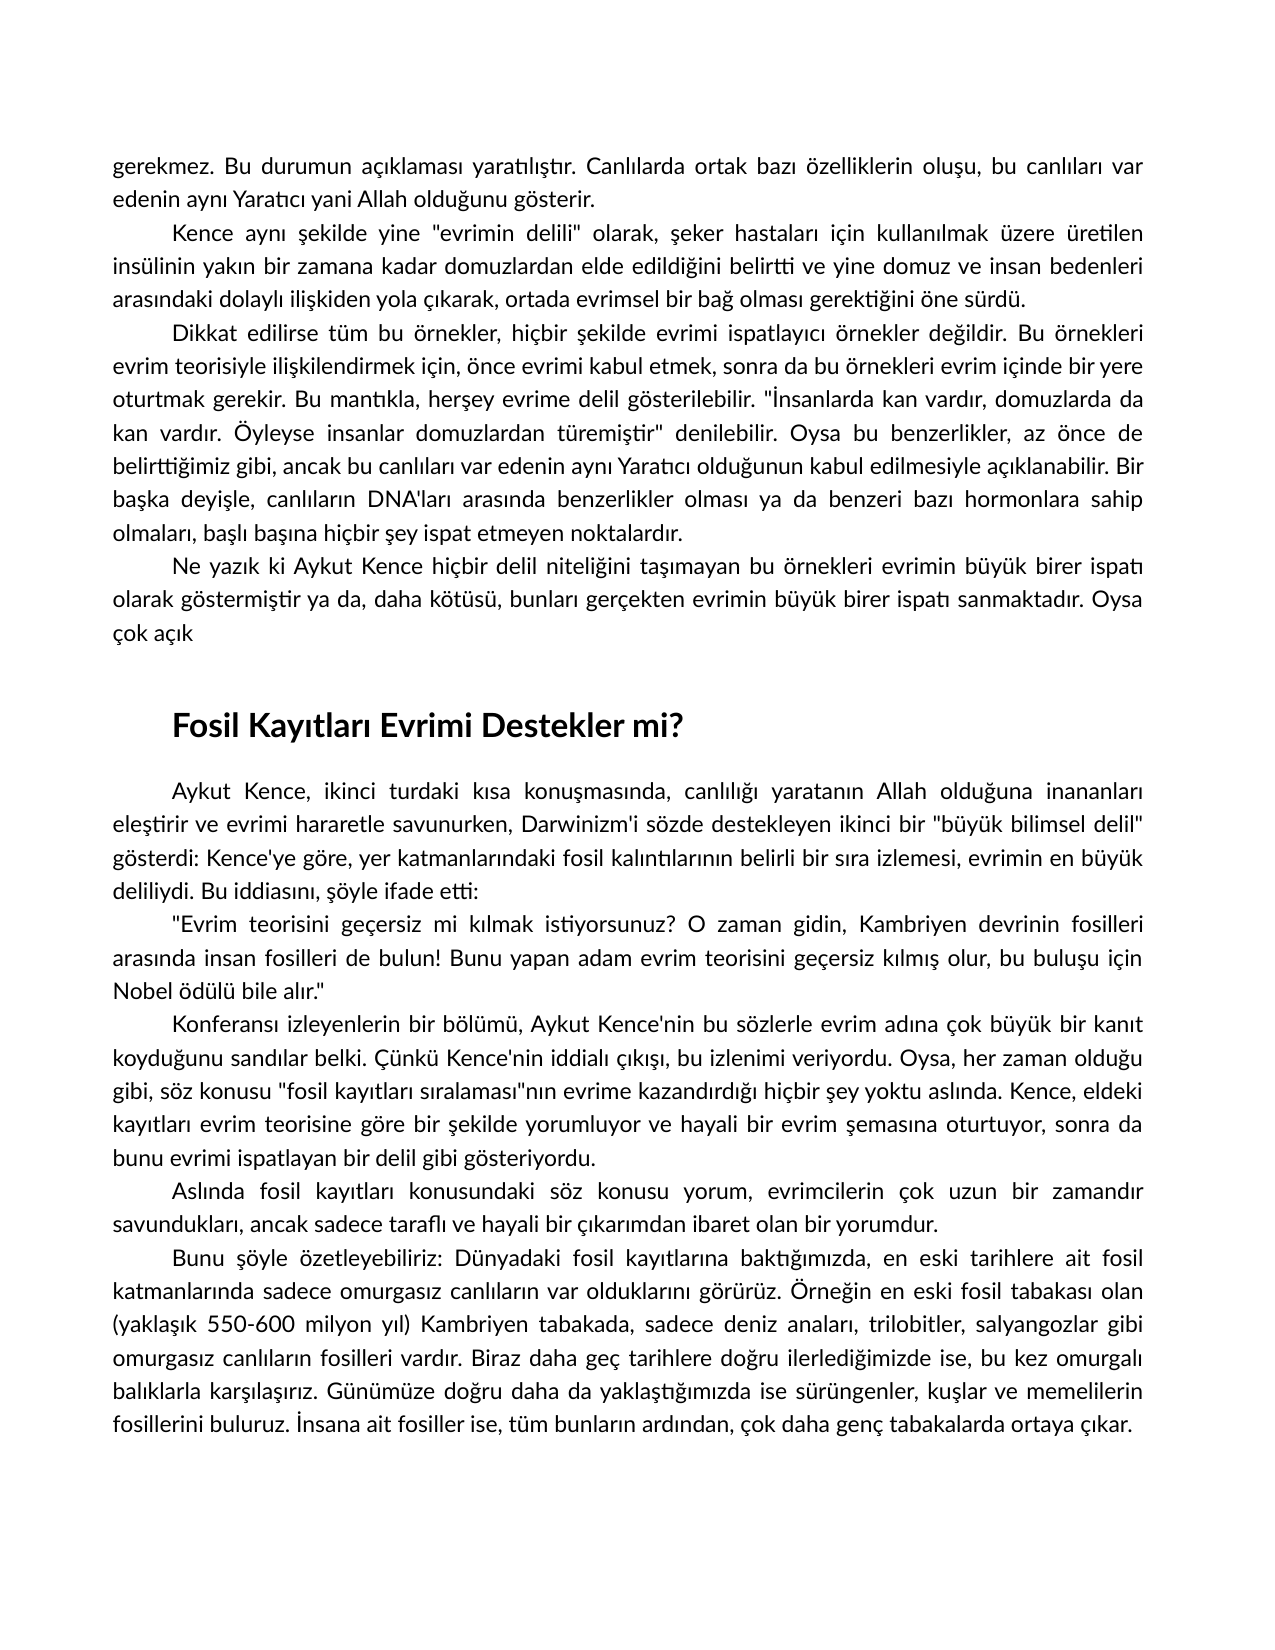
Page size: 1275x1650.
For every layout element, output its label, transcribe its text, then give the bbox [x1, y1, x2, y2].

text Fosil Kayıtları Evrimi Destekler mi? [112, 714, 1145, 743]
text Ne yazık ki Aykut Kence hiçbir delil niteliğini taşımayan bu örnekleri evrimin büyük birer ispatı olarak göstermiştir ya da, daha kötüsü, bunları gerçekten evrimin büyük birer ispatı sanmaktadır. Oysa çok açık [112, 548, 1145, 648]
text "Evrim teorisini geçersiz mi kılmak istiyorsunuz? O zaman gidin, Kambriyen devrinin fosilleri arasında insan fosilleri de bulun! Bunu yapan adam evrim teorisini geçersiz kılmış olur, bu buluşu için Nobel ödülü bile alır." [112, 906, 1145, 1006]
text Aslında fosil kayıtları konusundaki söz konusu yorum, evrimcilerin çok uzun bir zamandır savundukları, ancak sadece taraflı ve hayali bir çıkarımdan ibaret olan bir yorumdur. [112, 1173, 1145, 1239]
text Kence aynı şekilde yine "evrimin delili" olarak, şeker hastaları için kullanılmak üzere üretilen insülinin yakın bir zamana kadar domuzlardan elde edildiğini belirtti ve yine domuz ve insan bedenleri arasındaki dolaylı ilişkiden yola çıkarak, ortada evrimsel bir bağ olması gerektiğini öne sürdü. [112, 214, 1145, 314]
text gerekmez. Bu durumun açıklaması yaratılıştır. Canlılarda ortak bazı özelliklerin oluşu, bu canlıları var edenin aynı Yaratıcı yani Allah olduğunu gösterir. [112, 148, 1145, 214]
text Bunu şöyle özetleyebiliriz: Dünyadaki fosil kayıtlarına baktığımızda, en eski tarihlere ait fosil katmanlarında sadece omurgasız canlıların var olduklarını görürüz. Örneğin en eski fosil tabakası olan (yaklaşık 550-600 milyon yıl) Kambriyen tabakada, sadece deniz anaları, trilobitler, salyangozlar gibi omurgasız canlıların fosilleri vardır. Biraz daha geç tarihlere doğru ilerlediğimizde ise, bu kez omurgalı balıklarla karşılaşırız. Günümüze doğru daha da yaklaştığımızda ise sürüngenler, kuşlar ve memelilerin fosillerini buluruz. İnsana ait fosiller ise, tüm bunların ardından, çok daha genç tabakalarda ortaya çıkar. [112, 1239, 1145, 1439]
text Konferansı izleyenlerin bir bölümü, Aykut Kence'nin bu sözlerle evrim adına çok büyük bir kanıt koyduğunu sandılar belki. Çünkü Kence'nin iddialı çıkışı, bu izlenimi veriyordu. Oysa, her zaman olduğu gibi, söz konusu "fosil kayıtları sıralaması"nın evrime kazandırdığı hiçbir şey yoktu aslında. Kence, eldeki kayıtları evrim teorisine göre bir şekilde yorumluyor ve hayali bir evrim şemasına oturtuyor, sonra da bunu evrimi ispatlayan bir delil gibi gösteriyordu. [112, 1006, 1145, 1173]
text Aykut Kence, ikinci turdaki kısa konuşmasında, canlılığı yaratanın Allah olduğuna inananları eleştirir ve evrimi hararetle savunurken, Darwinizm'i sözde destekleyen ikinci bir "büyük bilimsel delil" gösterdi: Kence'ye göre, yer katmanlarındaki fosil kalıntılarının belirli bir sıra izlemesi, evrimin en büyük deliliydi. Bu iddiasını, şöyle ifade etti: [112, 773, 1145, 906]
text Dikkat edilirse tüm bu örnekler, hiçbir şekilde evrimi ispatlayıcı örnekler değildir. Bu örnekleri evrim teorisiyle ilişkilendirmek için, önce evrimi kabul etmek, sonra da bu örnekleri evrim içinde bir yere oturtmak gerekir. Bu mantıkla, herşey evrime delil gösterilebilir. "İnsanlarda kan vardır, domuzlarda da kan vardır. Öyleyse insanlar domuzlardan türemiştir" denilebilir. Oysa bu benzerlikler, az önce de belirttiğimiz gibi, ancak bu canlıları var edenin aynı Yaratıcı olduğunun kabul edilmesiyle açıklanabilir. Bir başka deyişle, canlıların DNA'ları arasında benzerlikler olması ya da benzeri bazı hormonlara sahip olmaları, başlı başına hiçbir şey ispat etmeyen noktalardır. [112, 314, 1145, 548]
